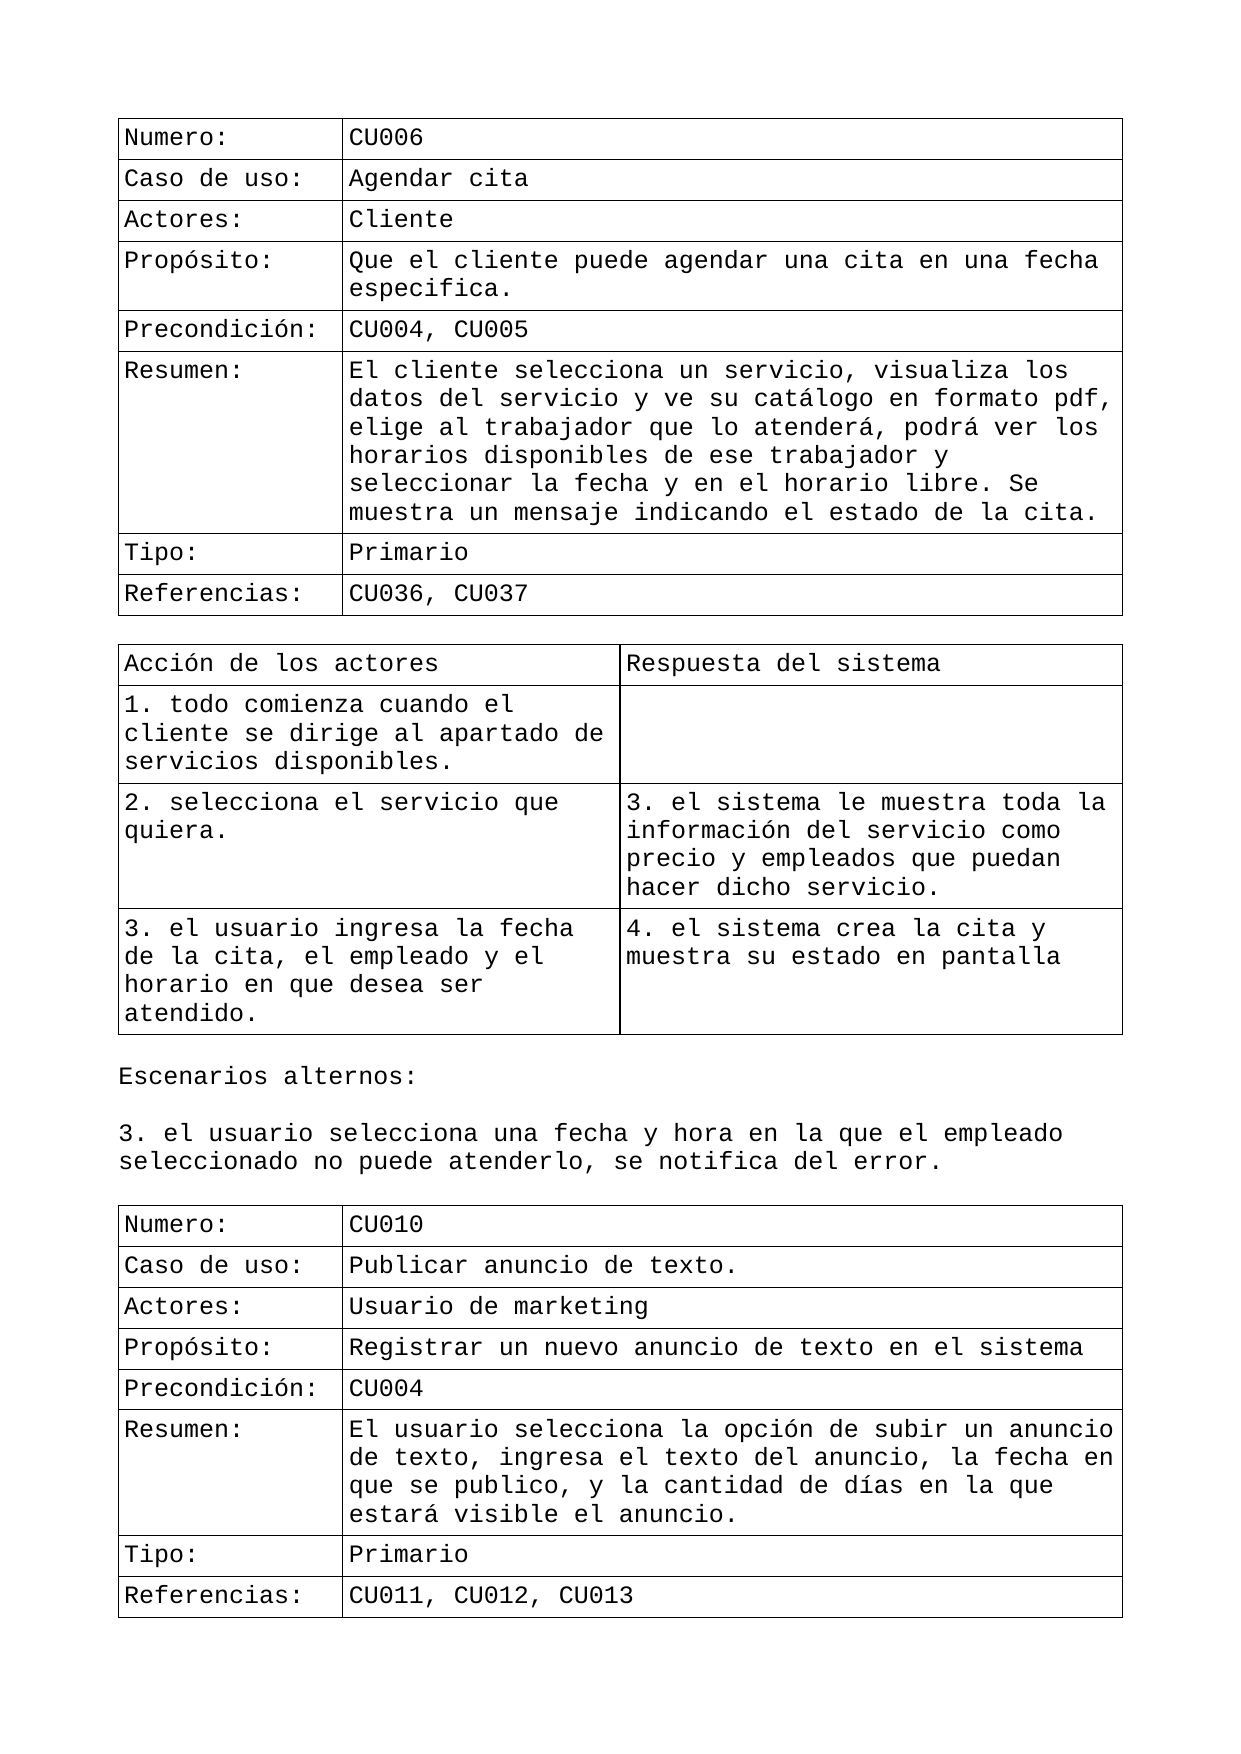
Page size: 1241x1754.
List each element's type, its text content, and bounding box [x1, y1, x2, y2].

table_cell CU004 [343, 1370, 1122, 1409]
table_cell CU036, CU037 [343, 575, 1122, 615]
table_header Numero: [119, 1206, 342, 1246]
table_cell Caso de uso: [119, 1247, 342, 1287]
table_cell Registrar un nuevo anuncio de texto en el sistema [343, 1329, 1122, 1368]
table_cell Precondición: [119, 1370, 342, 1409]
table_cell 4. el sistema crea la cita y muestra su estado en pantalla [621, 909, 1122, 1034]
table_header Acción de los actores [119, 645, 619, 685]
table_header Respuesta del sistema [621, 645, 1122, 685]
table_cell Publicar anuncio de texto. [343, 1247, 1122, 1287]
table_cell Actores: [119, 201, 342, 241]
table_cell CU011, CU012, CU013 [343, 1577, 1122, 1617]
table_cell 1. todo comienza cuando el cliente se dirige al apartado de servicios disponibles. [119, 686, 619, 782]
table_cell 2. selecciona el servicio que quiera. [119, 784, 619, 908]
table_cell El cliente selecciona un servicio, visualiza los datos del servicio y ve su catálogo en formato pdf, elige al trabajador que lo atenderá, podrá ver los horarios disponibles de ese trabajador y seleccionar la fecha y en el horario libre. Se muestra un mensaje indicando el estado de la cita. [343, 352, 1122, 533]
table_cell Que el cliente puede agendar una cita en una fecha especifica. [343, 242, 1122, 310]
table_cell Agendar cita [343, 160, 1122, 200]
table_cell 3. el usuario ingresa la fecha de la cita, el empleado y el horario en que desea ser atendido. [119, 909, 619, 1034]
table_cell Cliente [343, 201, 1122, 241]
text Escenarios alternos: [118, 1063, 1122, 1092]
table_cell Precondición: [119, 311, 342, 351]
table_header CU010 [343, 1206, 1122, 1246]
table_cell 3. el sistema le muestra toda la información del servicio como precio y empleados que puedan hacer dicho servicio. [621, 784, 1122, 908]
table_cell Propósito: [119, 1329, 342, 1368]
text 3. el usuario selecciona una fecha y hora en la que el empleado seleccionado no puede atenderlo, se notifica del error. [118, 1120, 1122, 1177]
table_header CU006 [343, 119, 1122, 159]
table_cell Tipo: [119, 1536, 342, 1576]
table_cell CU004, CU005 [343, 311, 1122, 351]
table_cell Resumen: [119, 1410, 342, 1535]
table_cell Usuario de marketing [343, 1288, 1122, 1328]
table_cell Propósito: [119, 242, 342, 310]
table_cell Actores: [119, 1288, 342, 1328]
table_cell Caso de uso: [119, 160, 342, 200]
table_cell Referencias: [119, 575, 342, 615]
table_cell Resumen: [119, 352, 342, 533]
table_cell El usuario selecciona la opción de subir un anuncio de texto, ingresa el texto del anuncio, la fecha en que se publico, y la cantidad de días en la que estará visible el anuncio. [343, 1410, 1122, 1535]
table_cell Tipo: [119, 534, 342, 574]
table_cell Primario [343, 534, 1122, 574]
table_cell Referencias: [119, 1577, 342, 1617]
table_cell Primario [343, 1536, 1122, 1576]
table_cell [621, 686, 1122, 782]
table_header Numero: [119, 119, 342, 159]
